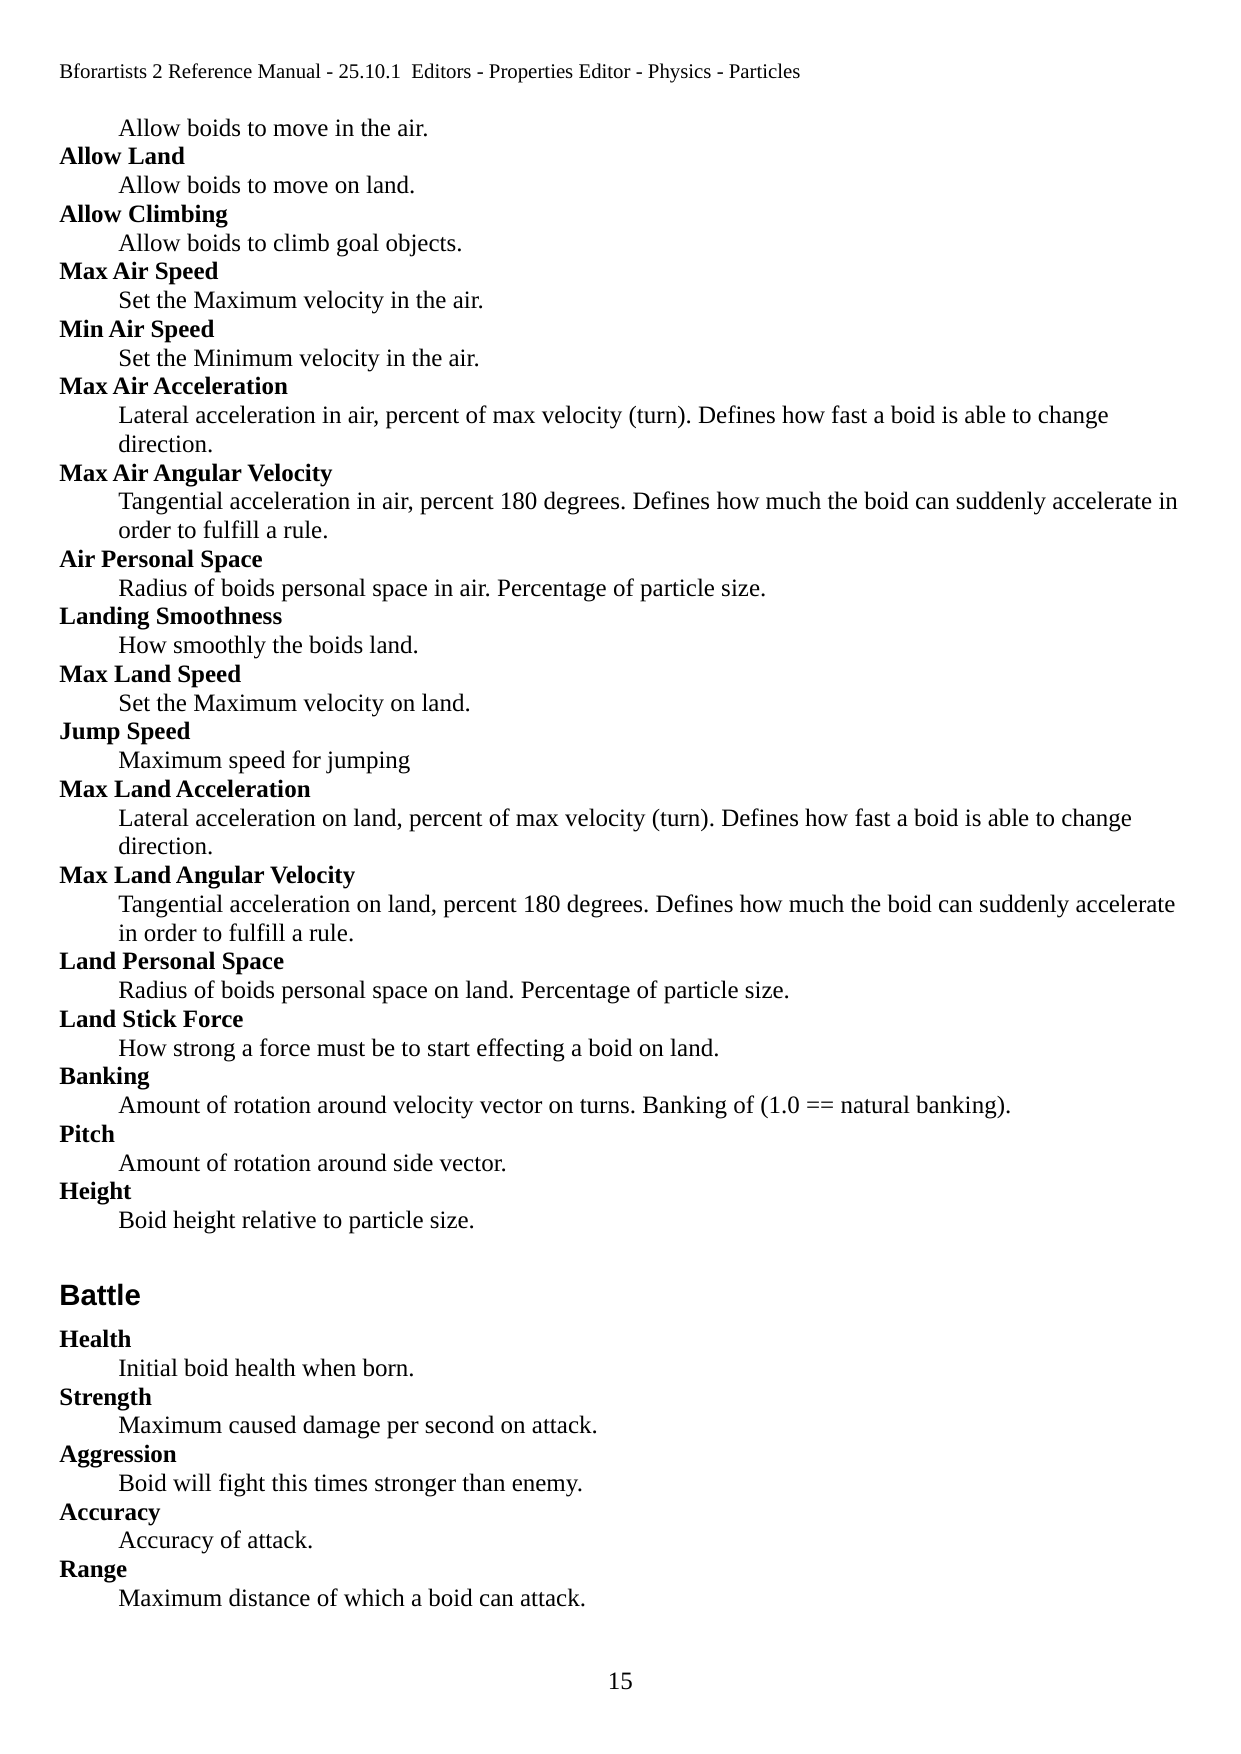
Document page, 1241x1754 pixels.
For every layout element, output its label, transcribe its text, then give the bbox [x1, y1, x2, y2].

subtitle Max Land Speed [59, 659, 1181, 688]
subtitle Aggression [59, 1439, 1181, 1468]
list Initial boid health when born. [118, 1353, 1181, 1382]
subtitle Accuracy [59, 1497, 1181, 1525]
list Set the Maximum velocity in the air. [118, 285, 1181, 314]
subtitle Jump Speed [59, 716, 1181, 745]
subtitle Max Land Acceleration [59, 774, 1181, 803]
subtitle Max Land Angular Velocity [59, 860, 1181, 889]
list How smoothly the boids land. [118, 630, 1181, 659]
list Allow boids to climb goal objects. [118, 228, 1181, 256]
list Set the Minimum velocity in the air. [118, 343, 1181, 371]
list Set the Maximum velocity on land. [118, 688, 1181, 716]
list Amount of rotation around velocity vector on turns. Banking of (1.0 == natural banking). [118, 1090, 1181, 1119]
list Boid will fight this times stronger than enemy. [118, 1468, 1181, 1497]
subtitle Max Air Speed [59, 256, 1181, 285]
list Maximum distance of which a boid can attack. [118, 1583, 1181, 1612]
subtitle Land Stick Force [59, 1004, 1181, 1033]
list Radius of boids personal space in air. Percentage of particle size. [118, 573, 1181, 601]
subtitle Banking [59, 1061, 1181, 1090]
list Accuracy of attack. [118, 1525, 1181, 1554]
list Radius of boids personal space on land. Percentage of particle size. [118, 975, 1181, 1004]
subtitle Battle [59, 1278, 1181, 1312]
subtitle Strength [59, 1382, 1181, 1410]
list Maximum caused damage per second on attack. [118, 1410, 1181, 1439]
list Tangential acceleration on land, percent 180 degrees. Defines how much the boid can suddenly accelerate in order to fulfill a rule. [118, 889, 1181, 946]
list Allow boids to move on land. [118, 170, 1181, 199]
subtitle Pitch [59, 1119, 1181, 1148]
subtitle Landing Smoothness [59, 601, 1181, 630]
subtitle Air Personal Space [59, 544, 1181, 573]
subtitle Allow Climbing [59, 199, 1181, 228]
list Lateral acceleration in air, percent of max velocity (turn). Defines how fast a boid is able to change direction. [118, 400, 1181, 458]
list How strong a force must be to start effecting a boid on land. [118, 1033, 1181, 1061]
subtitle Land Personal Space [59, 946, 1181, 975]
subtitle Allow Land [59, 141, 1181, 170]
list Lateral acceleration on land, percent of max velocity (turn). Defines how fast a boid is able to change direction. [118, 803, 1181, 860]
list Maximum speed for jumping [118, 745, 1181, 774]
subtitle Max Air Acceleration [59, 371, 1181, 400]
list Allow boids to move in the air. [118, 113, 1181, 141]
subtitle Max Air Angular Velocity [59, 458, 1181, 486]
subtitle Min Air Speed [59, 314, 1181, 343]
list Tangential acceleration in air, percent 180 degrees. Defines how much the boid can suddenly accelerate in order to fulfill a rule. [118, 486, 1181, 544]
subtitle Health [59, 1324, 1181, 1353]
list Boid height relative to particle size. [118, 1205, 1181, 1234]
subtitle Height [59, 1176, 1181, 1205]
list Amount of rotation around side vector. [118, 1148, 1181, 1176]
subtitle Range [59, 1554, 1181, 1583]
